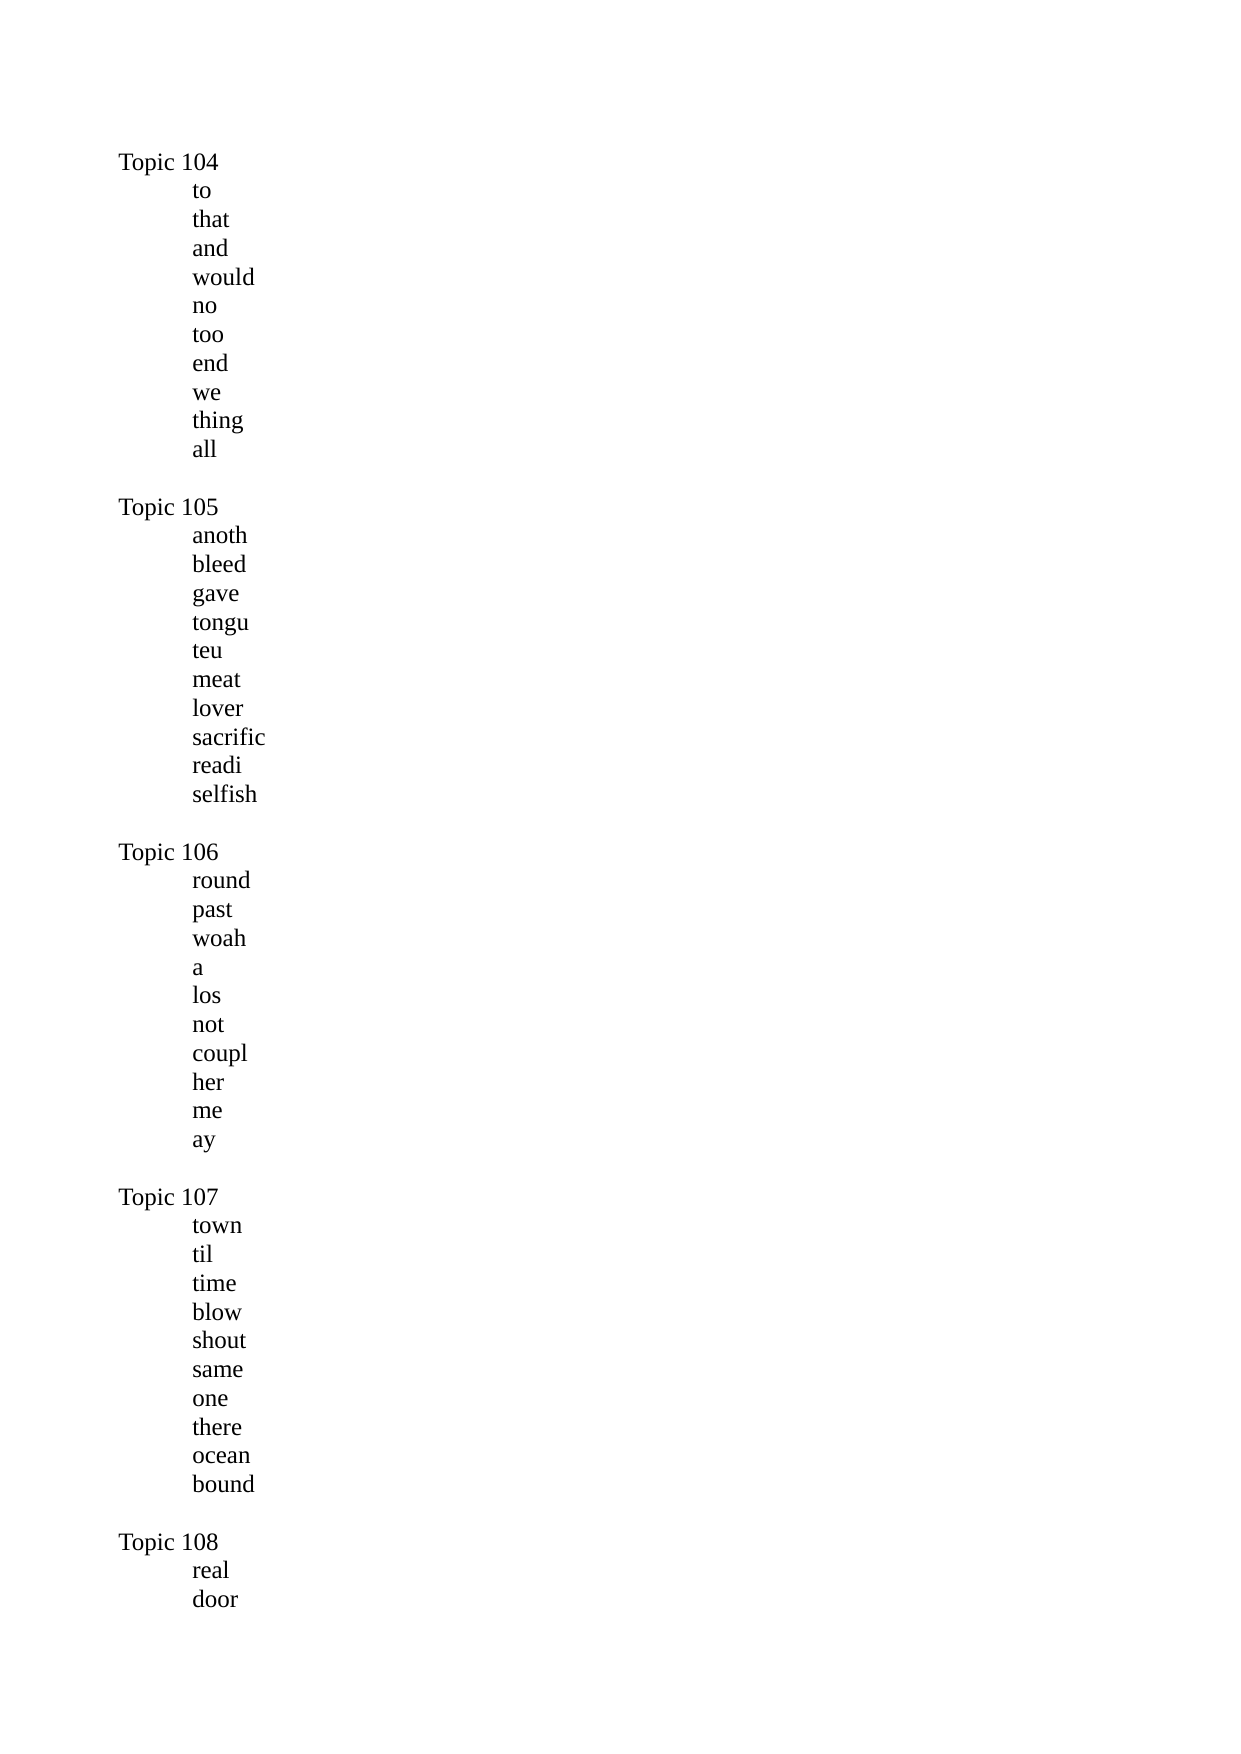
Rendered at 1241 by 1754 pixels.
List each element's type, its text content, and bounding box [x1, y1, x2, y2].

text til [118, 1239, 1122, 1268]
text Topic 105 [118, 492, 1122, 521]
text thing [118, 406, 1122, 434]
text too [118, 319, 1122, 348]
text to [118, 176, 1122, 204]
text Topic 108 [118, 1527, 1122, 1556]
text we [118, 377, 1122, 406]
text Topic 104 [118, 147, 1122, 176]
text her [118, 1067, 1122, 1096]
text and [118, 233, 1122, 262]
text meat [118, 664, 1122, 693]
text bleed [118, 549, 1122, 578]
text Topic 107 [118, 1182, 1122, 1211]
text me [118, 1096, 1122, 1124]
text anoth [118, 521, 1122, 549]
text not [118, 1009, 1122, 1038]
text woah [118, 923, 1122, 952]
text lover [118, 693, 1122, 722]
text selfish [118, 779, 1122, 808]
text tongu [118, 607, 1122, 636]
text round [118, 866, 1122, 894]
text town [118, 1211, 1122, 1239]
text no [118, 291, 1122, 319]
text door [118, 1584, 1122, 1613]
text there [118, 1412, 1122, 1441]
text teu [118, 636, 1122, 664]
text would [118, 262, 1122, 291]
text real [118, 1556, 1122, 1584]
text all [118, 434, 1122, 463]
text past [118, 894, 1122, 923]
text a [118, 952, 1122, 981]
text Topic 106 [118, 837, 1122, 866]
text blow [118, 1297, 1122, 1326]
text one [118, 1383, 1122, 1412]
text shout [118, 1326, 1122, 1354]
text same [118, 1354, 1122, 1383]
text los [118, 981, 1122, 1009]
text time [118, 1268, 1122, 1297]
text coupl [118, 1038, 1122, 1067]
text end [118, 348, 1122, 377]
text readi [118, 751, 1122, 779]
text sacrific [118, 722, 1122, 751]
text gave [118, 578, 1122, 607]
text ocean [118, 1441, 1122, 1469]
text that [118, 204, 1122, 233]
text ay [118, 1124, 1122, 1153]
text bound [118, 1469, 1122, 1498]
